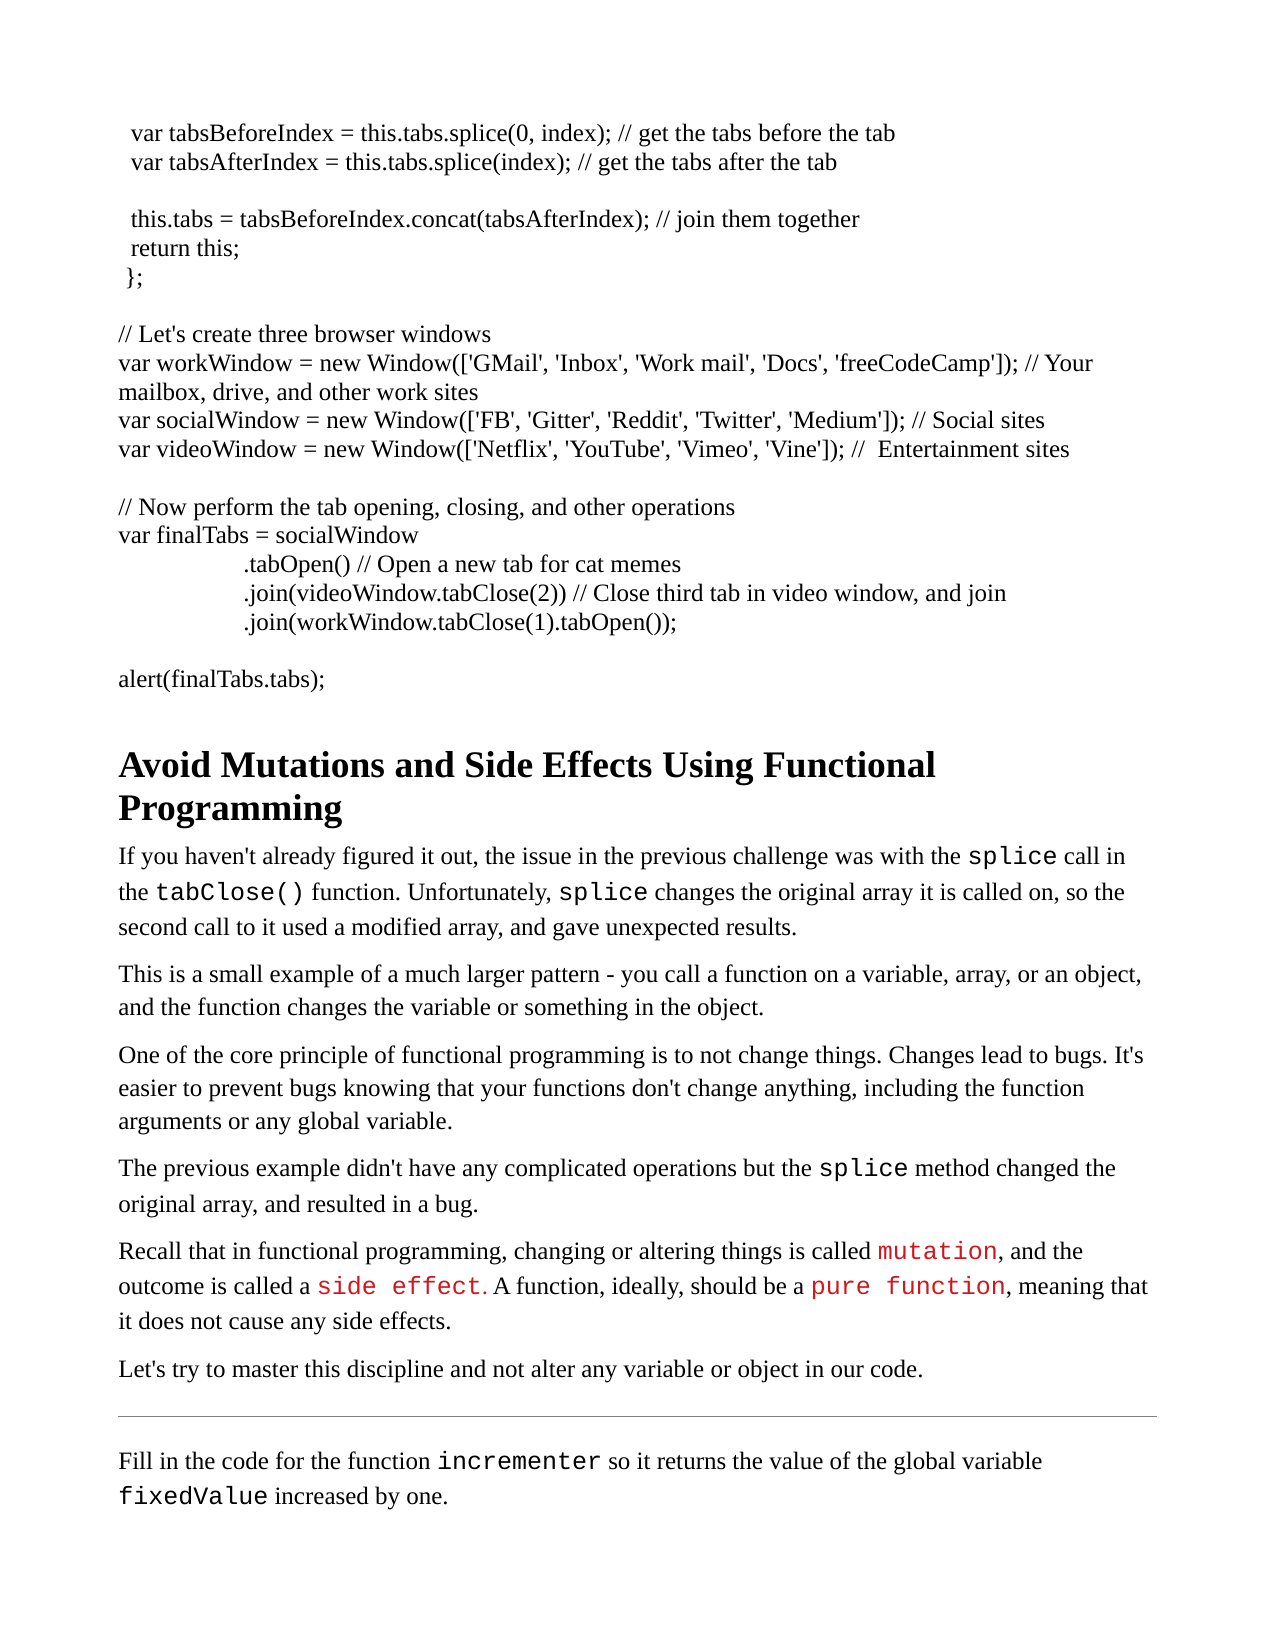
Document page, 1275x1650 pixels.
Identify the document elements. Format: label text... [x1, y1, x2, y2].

text var socialWindow = new Window(['FB', 'Gitter', 'Reddit', 'Twitter', 'Medium']); // Social sites [118, 406, 1157, 434]
text var tabsAfterIndex = this.tabs.splice(index); // get the tabs after the tab [118, 147, 1157, 176]
text var videoWindow = new Window(['Netflix', 'YouTube', 'Vimeo', 'Vine']); // Entertainment sites [118, 434, 1157, 463]
text var tabsBeforeIndex = this.tabs.splice(0, index); // get the tabs before the tab [118, 118, 1157, 147]
text .join(videoWindow.tabClose(2)) // Close third tab in video window, and join [118, 578, 1157, 607]
text Fill in the code for the function incrementer so it returns the value of the global variable fixedValue increased by one. [118, 1446, 1157, 1512]
text var workWindow = new Window(['GMail', 'Inbox', 'Work mail', 'Docs', 'freeCodeCamp']); // Your mailbox, drive, and other work sites [118, 348, 1157, 406]
text .tabOpen() // Open a new tab for cat memes [118, 549, 1157, 578]
text var finalTabs = socialWindow [118, 521, 1157, 549]
text Let's try to master this discipline and not alter any variable or object in our code. [118, 1354, 1157, 1383]
text return this; [118, 233, 1157, 262]
text If you haven't already figured it out, the issue in the previous challenge was with the splice call in the tabClose() function. Unfortunately, splice changes the original array it is called on, so the second call to it used a modified array, and gave unexpected results. [118, 841, 1157, 940]
text this.tabs = tabsBeforeIndex.concat(tabsAfterIndex); // join them together [118, 204, 1157, 233]
text The previous example didn't have any complicated operations but the splice method changed the original array, and resulted in a bug. [118, 1153, 1157, 1217]
text Recall that in functional programming, changing or altering things is called mutation, and the outcome is called a side effect. A function, ideally, should be a pure function, meaning that it does not cause any side effects. [118, 1236, 1157, 1335]
text .join(workWindow.tabClose(1).tabOpen()); [118, 607, 1157, 636]
subtitle Avoid Mutations and Side Effects Using Functional Programming [118, 743, 1157, 829]
text One of the core principle of functional programming is to not change things. Changes lead to bugs. It's easier to prevent bugs knowing that your functions don't change anything, including the function arguments or any global variable. [118, 1040, 1157, 1135]
text }; [118, 262, 1157, 291]
text // Now perform the tab opening, closing, and other operations [118, 492, 1157, 521]
text alert(finalTabs.tabs); [118, 664, 1157, 693]
text // Let's create three browser windows [118, 319, 1157, 348]
text This is a small example of a much larger pattern - you call a function on a variable, array, or an object, and the function changes the variable or something in the object. [118, 959, 1157, 1021]
